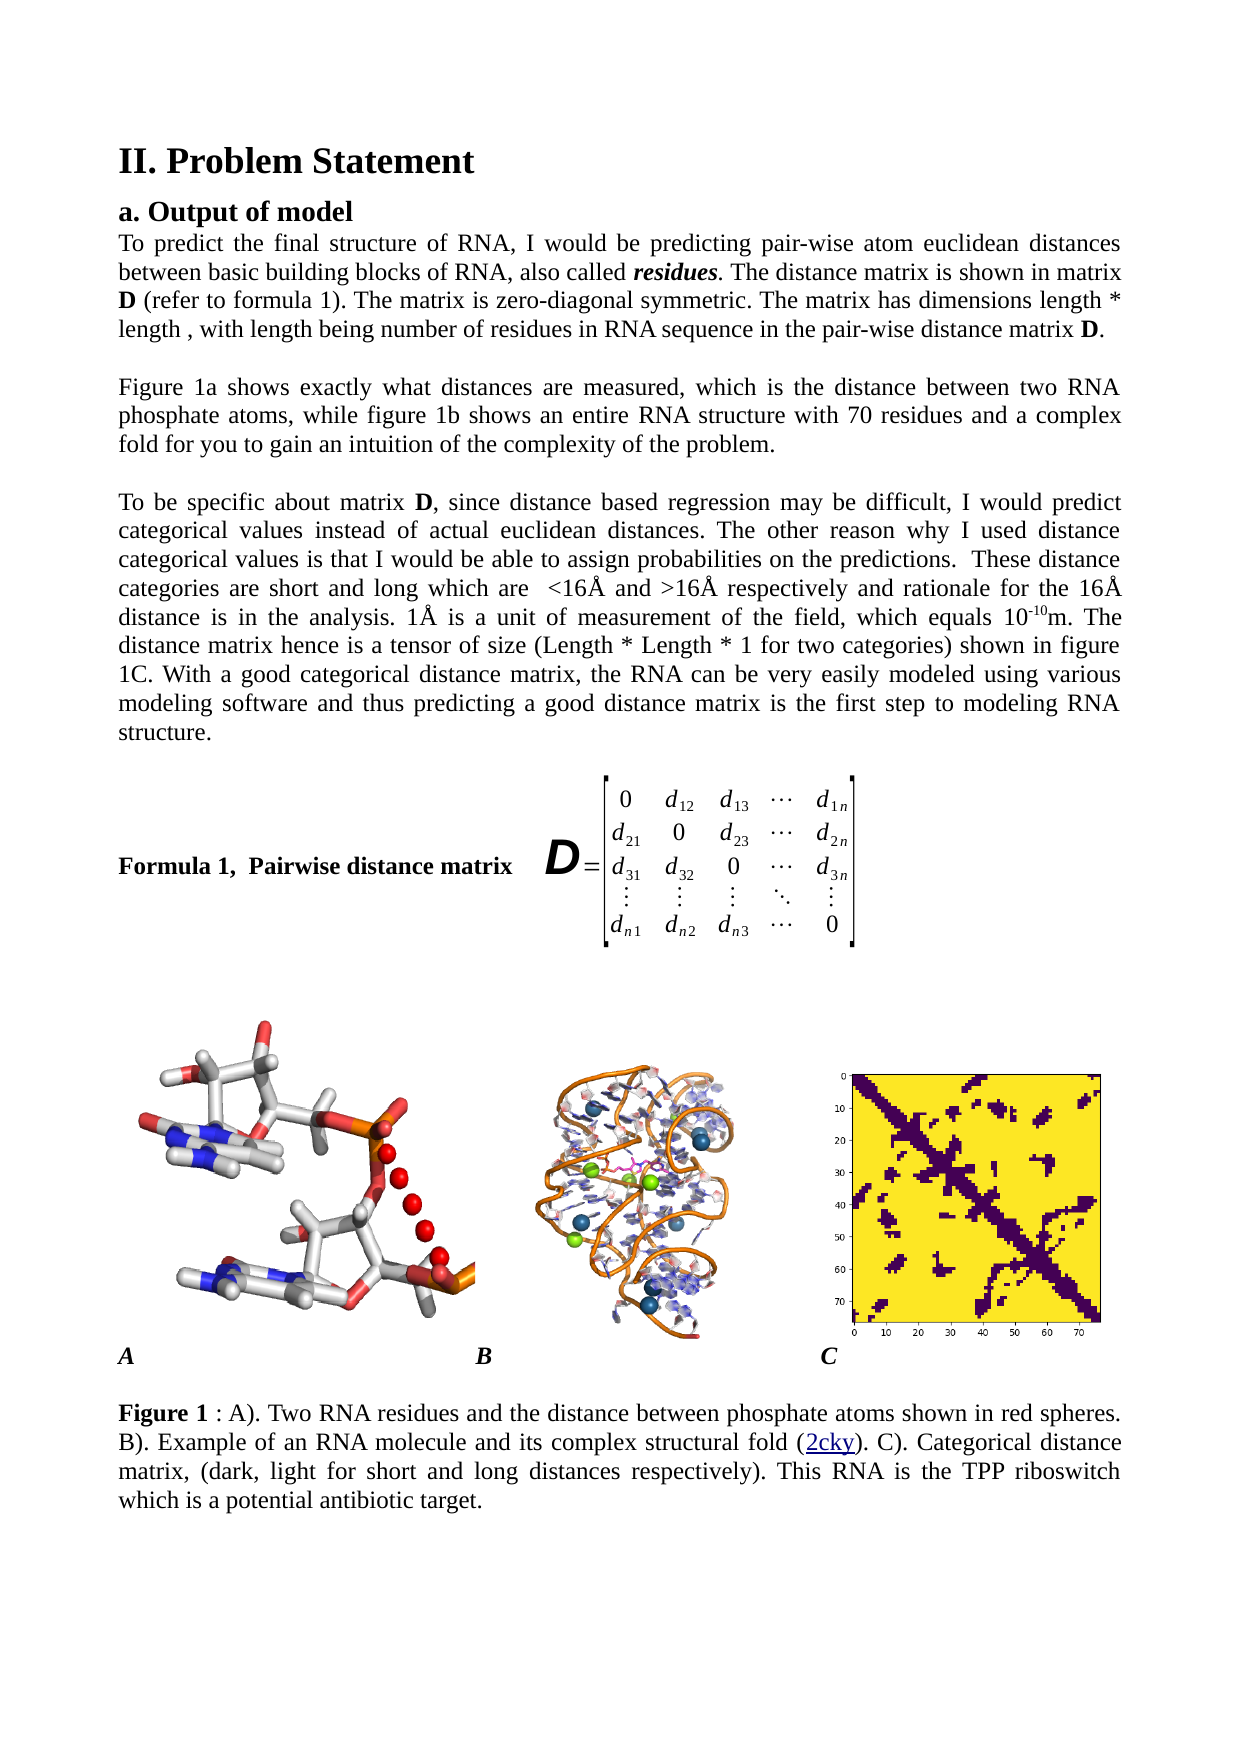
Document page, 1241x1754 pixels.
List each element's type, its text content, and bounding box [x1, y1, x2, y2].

text To be specific about matrix D, since distance based regression may be difficult, I would predict categorical values instead of actual euclidean distances. The other reason why I used distance categorical values is that I would be able to assign probabilities on the predictions. These distance categories are short and long which are <16Å and >16Å respectively and rationale for the 16Å distance is in the analysis. 1Å is a unit of measurement of the field, which equals 10-10m. The distance matrix hence is a tensor of size (Length * Length * 1 for two categories) shown in figure 1C. With a good categorical distance matrix, the RNA can be very easily modeled using various modeling software and thus predicting a good distance matrix is the first step to modeling RNA structure. [118, 487, 1122, 746]
picture [118, 1006, 1121, 1341]
text To predict the final structure of RNA, I would be predicting pair-wise atom euclidean distances between basic building blocks of RNA, also called residues. The distance matrix is shown in matrix D (refer to formula 1). The matrix is zero-diagonal symmetric. The matrix has dimensions length * length , with length being number of residues in RNA sequence in the pair-wise distance matrix D. [118, 228, 1122, 343]
text Figure 1 : A). Two RNA residues and the distance between phosphate atoms shown in red spheres. B). Example of an RNA molecule and its complex structural fold (2cky). C). Categorical distance matrix, (dark, light for short and long distances respectively). This RNA is the TPP riboswitch which is a potential antibiotic target. [118, 1006, 1122, 1513]
text Figure 1a shows exactly what distances are measured, which is the distance between two RNA phosphate atoms, while figure 1b shows an entire RNA structure with 70 residues and a complex fold for you to gain an intuition of the complexity of the problem. [118, 372, 1122, 458]
text Formula 1, Pairwise distance matrix [118, 774, 1122, 949]
subtitle II. Problem Statement [118, 139, 1122, 182]
text B [475, 1341, 820, 1370]
text A [118, 1341, 475, 1370]
text C [820, 1341, 1120, 1370]
text a. Output of model [118, 194, 1122, 228]
